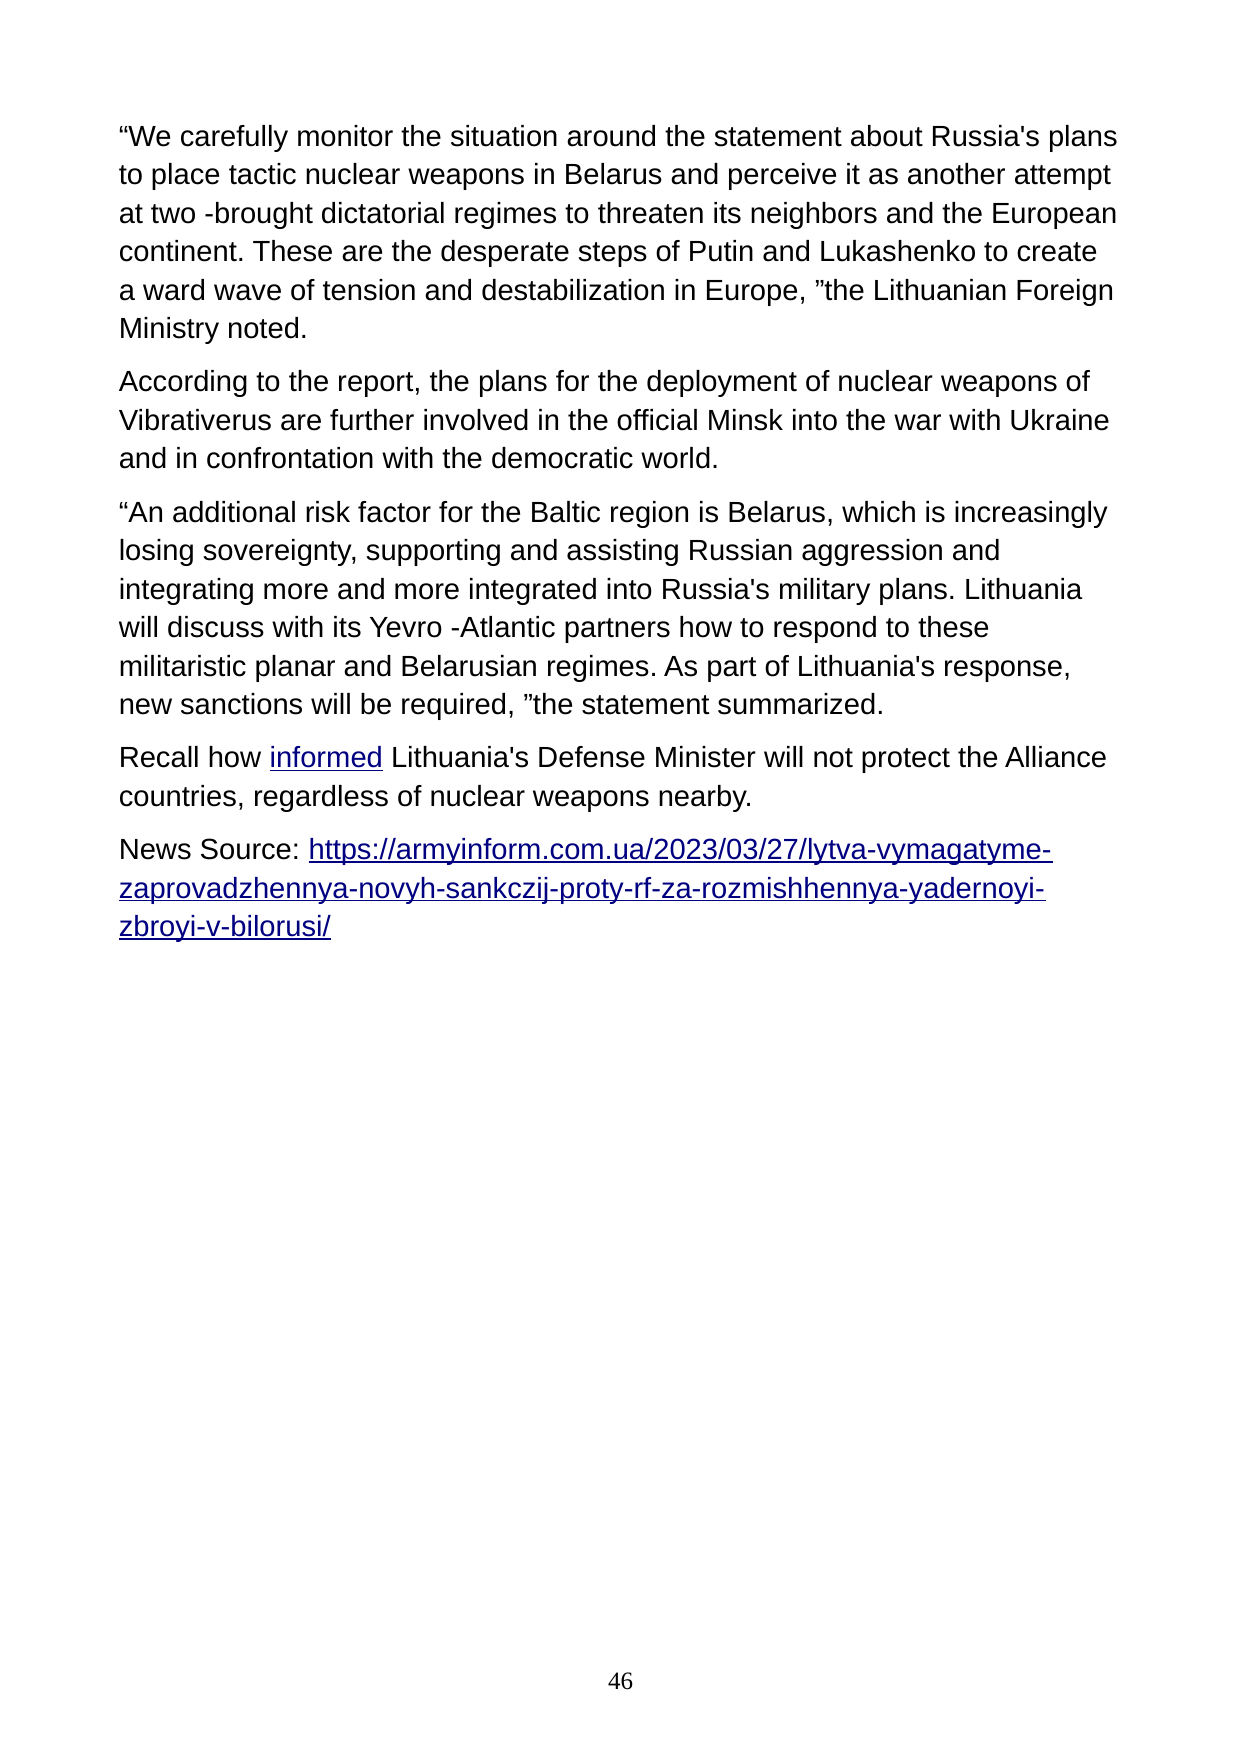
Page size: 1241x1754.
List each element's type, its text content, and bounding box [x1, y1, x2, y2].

text “An additional risk factor for the Baltic region is Belarus, which is increasingly losing sovereignty, supporting and assisting Russian aggression and integrating more and more integrated into Russia's military plans. Lithuania will discuss with its Yevro -Atlantic partners how to respond to these militaristic planar and Belarusian regimes. As part of Lithuania's response, new sanctions will be required, ”the statement summarized. [118, 494, 1122, 721]
text Recall how informed Lithuania's Defense Minister will not protect the Alliance countries, regardless of nuclear weapons nearby. [118, 740, 1122, 812]
text News Source: https://armyinform.com.ua/2023/03/27/lytva-vymagatyme-zaprovadzhennya-novyh-sankczij-proty-rf-za-rozmishhennya-yadernoyi-zbroyi-v-bilorusi/ [118, 832, 1122, 943]
text According to the report, the plans for the deployment of nuclear weapons of Vibrativerus are further involved in the official Minsk into the war with Ukraine and in confrontation with the democratic world. [118, 364, 1122, 475]
text “We carefully monitor the situation around the statement about Russia's plans to place tactic nuclear weapons in Belarus and perceive it as another attempt at two -brought dictatorial regimes to threaten its neighbors and the European continent. These are the desperate steps of Putin and Lukashenko to create a ward wave of tension and destabilization in Europe, ”the Lithuanian Foreign Ministry noted. [118, 118, 1122, 345]
